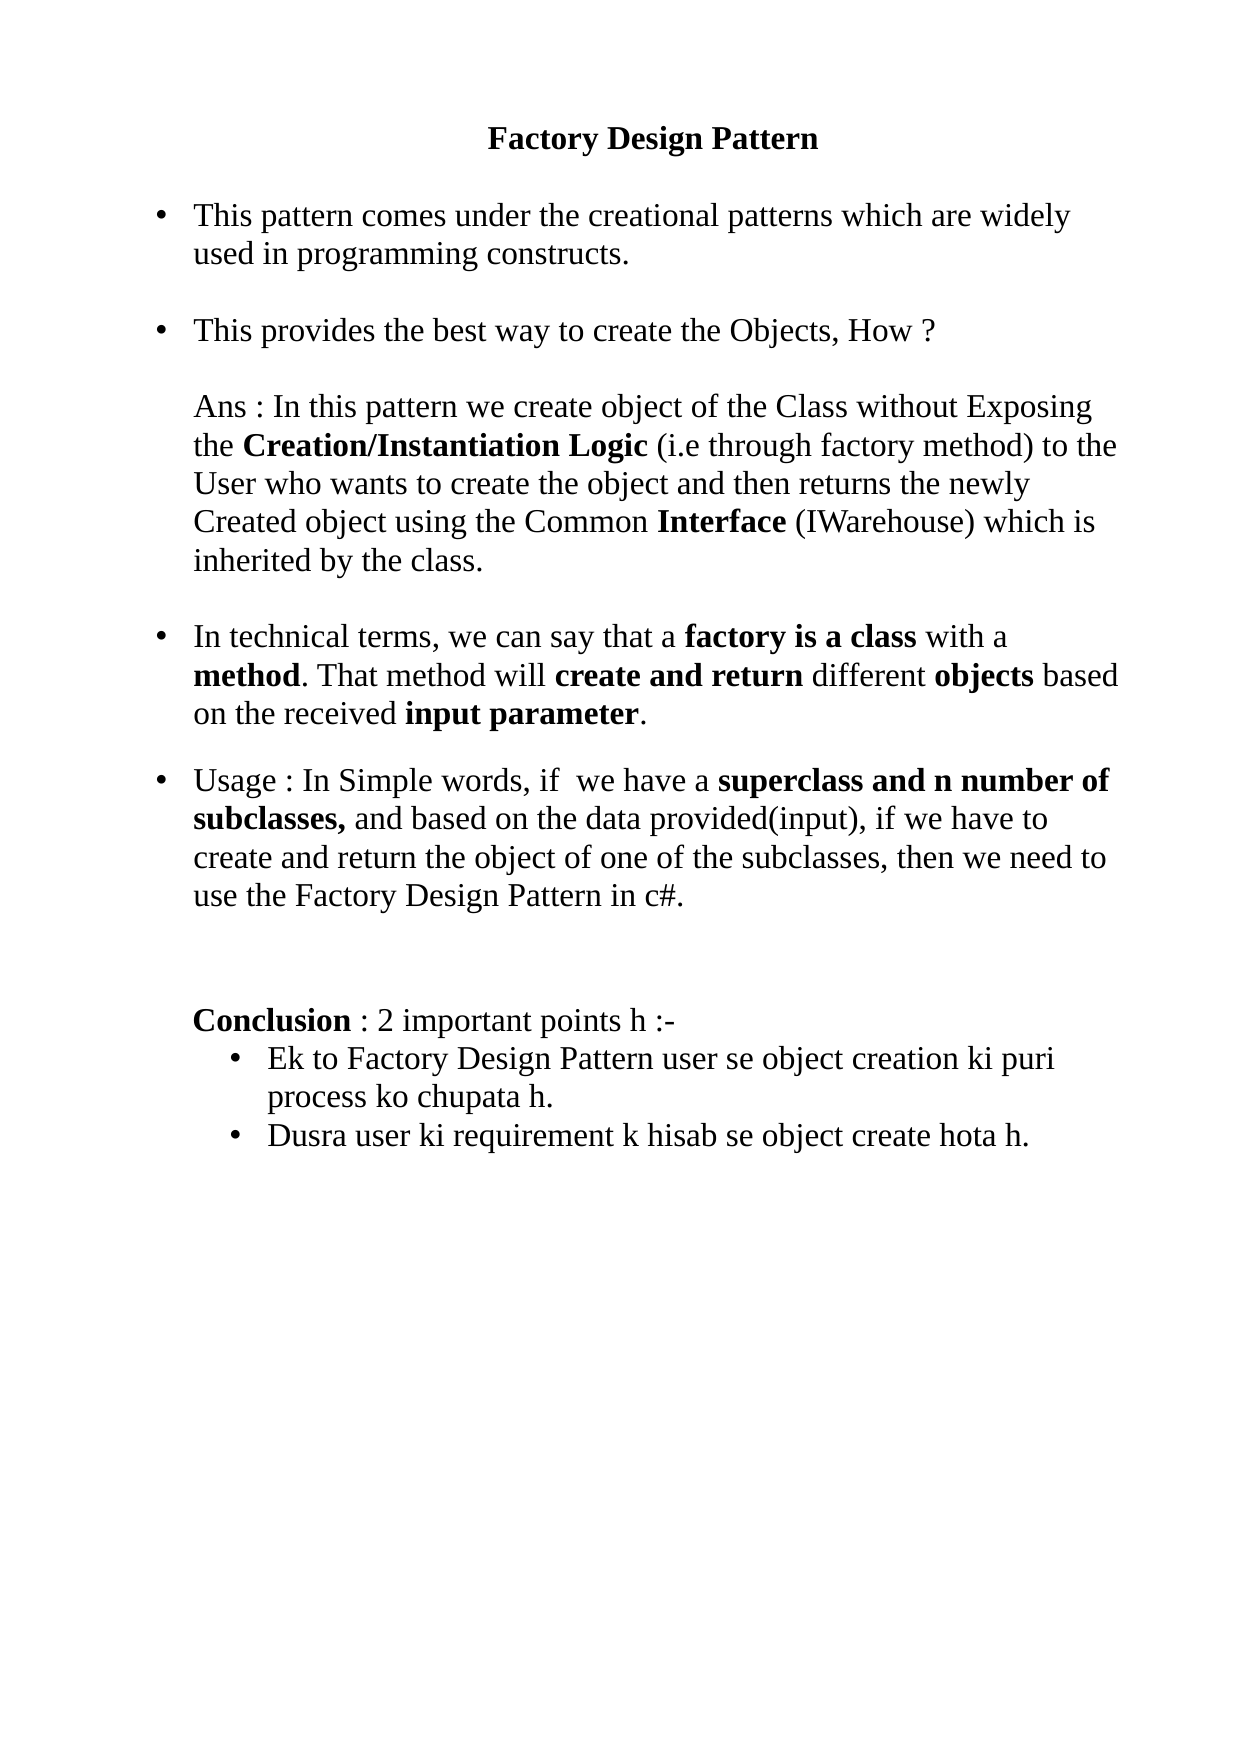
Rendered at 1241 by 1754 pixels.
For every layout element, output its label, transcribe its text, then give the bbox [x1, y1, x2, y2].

list This pattern comes under the creational patterns which are widely used in programming constructs. [156, 195, 1122, 271]
list This provides the best way to create the Objects, How ? [156, 310, 1122, 348]
list In technical terms, we can say that a factory is a class with a method. That method will create and return different objects based on the received input parameter. [156, 616, 1122, 731]
text Factory Design Pattern [118, 118, 1122, 156]
text Conclusion : 2 important points h :- [118, 1000, 1122, 1038]
list Usage : In Simple words, if we have a superclass and n number of subclasses, and based on the data provided(input), if we have to create and return the object of one of the subclasses, then we need to use the Factory Design Pattern in c#. [156, 760, 1122, 913]
list Ek to Factory Design Pattern user se object creation ki puri process ko chupata h. [229, 1038, 1122, 1115]
list Dusra user ki requirement k hisab se object create hota h. [229, 1115, 1122, 1153]
list Ans : In this pattern we create object of the Class without Exposing the Creation/Instantiation Logic (i.e through factory method) to the User who wants to create the object and then returns the newly Created object using the Common Interface (IWarehouse) which is inherited by the class. [156, 386, 1122, 578]
